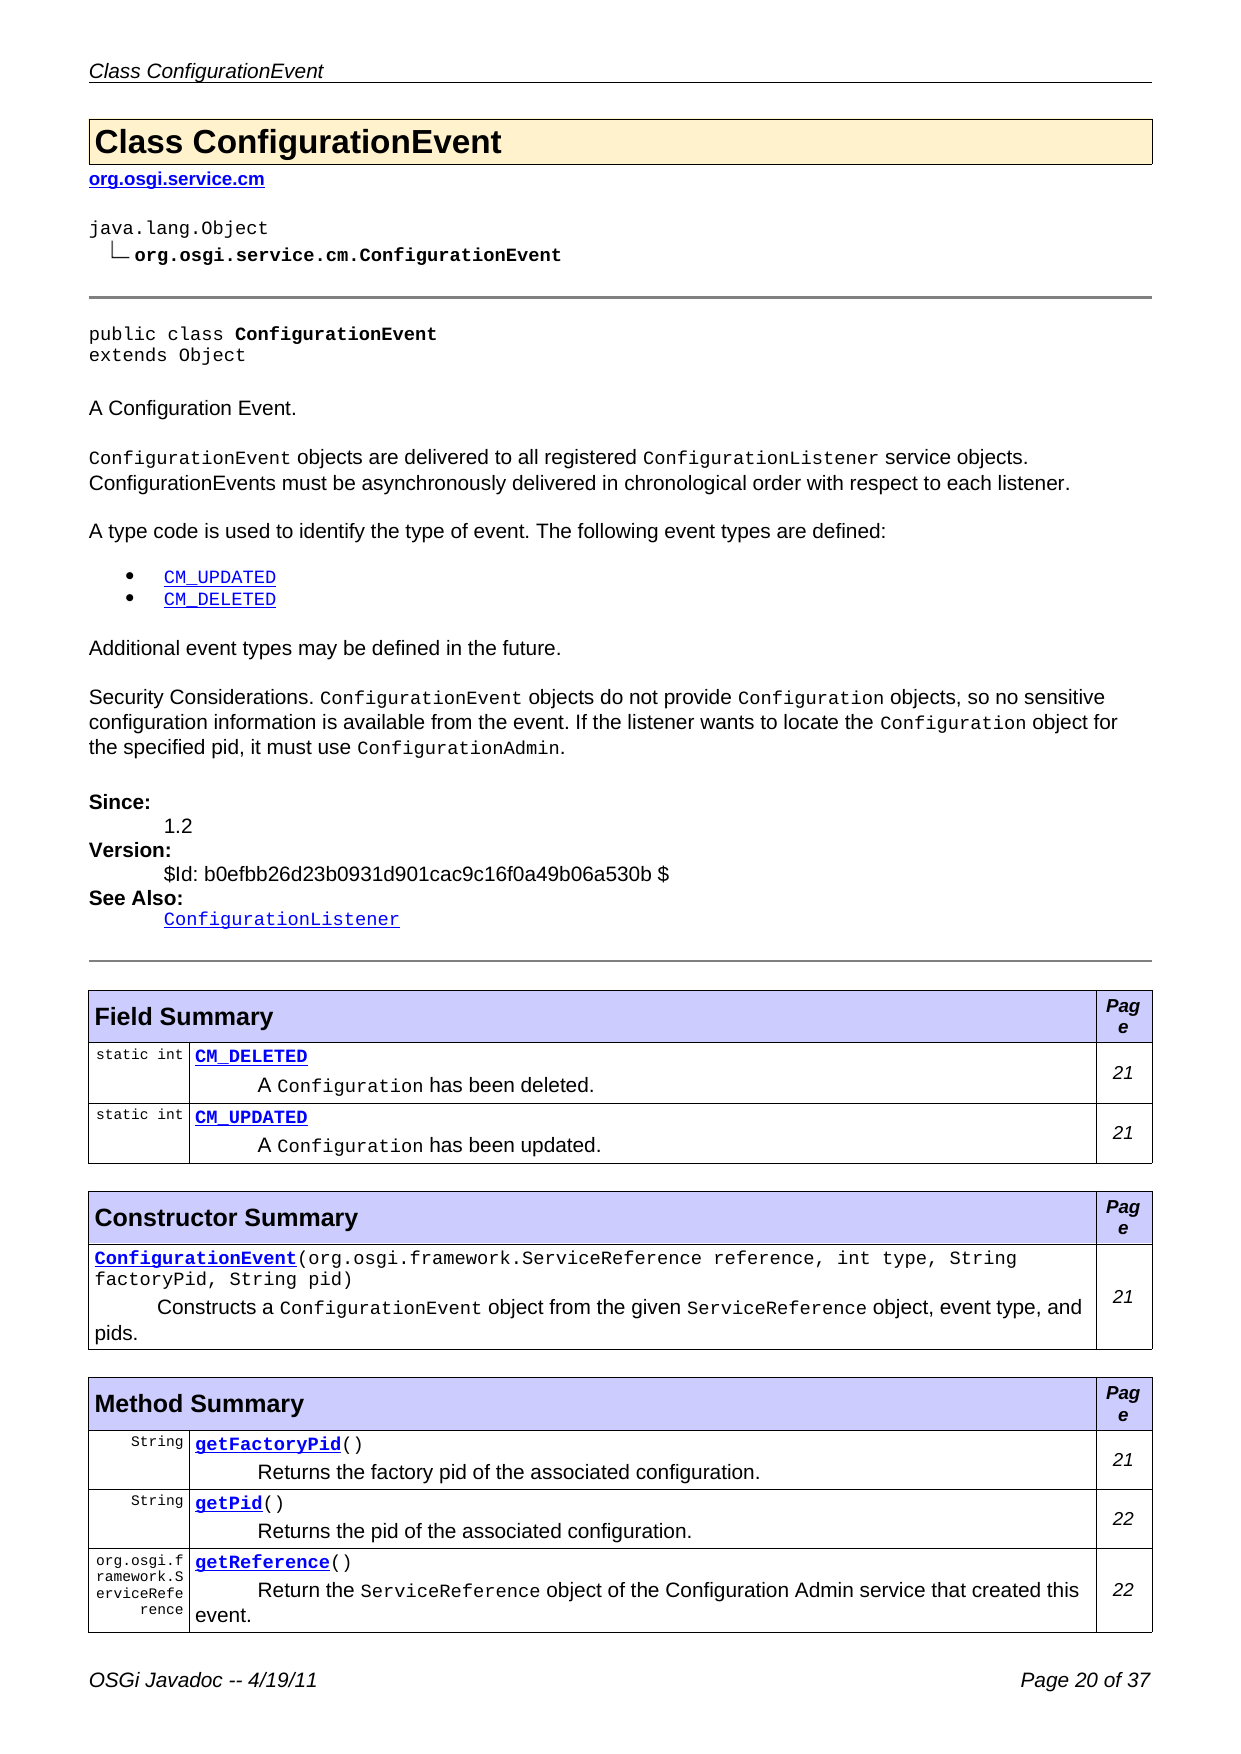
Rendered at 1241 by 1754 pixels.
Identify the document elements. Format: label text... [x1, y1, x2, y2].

table_header Method Summary [89, 1378, 1096, 1430]
table_cell 21 [1097, 1245, 1152, 1349]
table_cell String [89, 1431, 189, 1489]
table_cell 21 [1097, 1043, 1152, 1103]
table_cell CM_UPDATED A Configuration has been updated. [190, 1104, 1096, 1163]
text java.lang.Object [88, 218, 1152, 240]
table_header Page [1097, 1378, 1152, 1430]
picture [111, 239, 135, 262]
table_cell String [89, 1490, 189, 1548]
text Version: [88, 837, 1152, 861]
text ConfigurationEvent objects are delivered to all registered ConfigurationListener service objects. ConfigurationEvents must be asynchronously delivered in chronological order with respect to each listener. [88, 445, 1152, 494]
table_cell 21 [1097, 1431, 1152, 1489]
text org.osgi.service.cm.ConfigurationEvent [88, 240, 1152, 267]
table_header Constructor Summary [89, 1192, 1096, 1243]
table_cell ConfigurationEvent(org.osgi.framework.ServiceReference reference, int type, String factoryPid, String pid) Constructs a ConfigurationEvent object from the given ServiceReference object, event type, and pids. [89, 1245, 1096, 1349]
table_cell getReference() Return the ServiceReference object of the Configuration Admin service that created this event. [190, 1549, 1096, 1632]
table_cell org.osgi.framework.ServiceReference [89, 1549, 189, 1632]
table_cell getFactoryPid() Returns the factory pid of the associated configuration. [190, 1431, 1096, 1489]
table_cell 22 [1097, 1549, 1152, 1632]
text Additional event types may be defined in the future. [88, 636, 1152, 660]
table_cell 21 [1097, 1104, 1152, 1163]
text A type code is used to identify the type of event. The following event types are defined: [88, 519, 1152, 543]
text $Id: b0efbb26d23b0931d901cac9c16f0a49b06a530b $ [163, 861, 1152, 885]
table_header Page [1097, 1192, 1152, 1243]
table_cell static int [89, 1104, 189, 1163]
text ConfigurationListener [163, 909, 1152, 931]
table_header Page [1097, 991, 1152, 1042]
table_cell getPid() Returns the pid of the associated configuration. [190, 1490, 1096, 1548]
table_cell 22 [1097, 1490, 1152, 1548]
text See Also: [88, 885, 1152, 909]
table_cell CM_DELETED A Configuration has been deleted. [190, 1043, 1096, 1103]
subtitle Class ConfigurationEvent [90, 120, 1152, 164]
text org.osgi.service.cm [88, 168, 1152, 189]
text public class ConfigurationEvent [88, 324, 1152, 346]
text Since: [88, 789, 1152, 813]
text extends Object [88, 346, 1152, 367]
text 1.2 [163, 813, 1152, 837]
list CM_DELETED [126, 589, 1152, 611]
table_cell static int [89, 1043, 189, 1103]
text A Configuration Event. [88, 396, 1152, 420]
table_header Field Summary [89, 991, 1096, 1042]
list CM_UPDATED [126, 568, 1152, 589]
text Security Considerations. ConfigurationEvent objects do not provide Configuration objects, so no sensitive configuration information is available from the event. If the listener wants to locate the Configuration object for the specified pid, it must use ConfigurationAdmin. [88, 685, 1152, 760]
